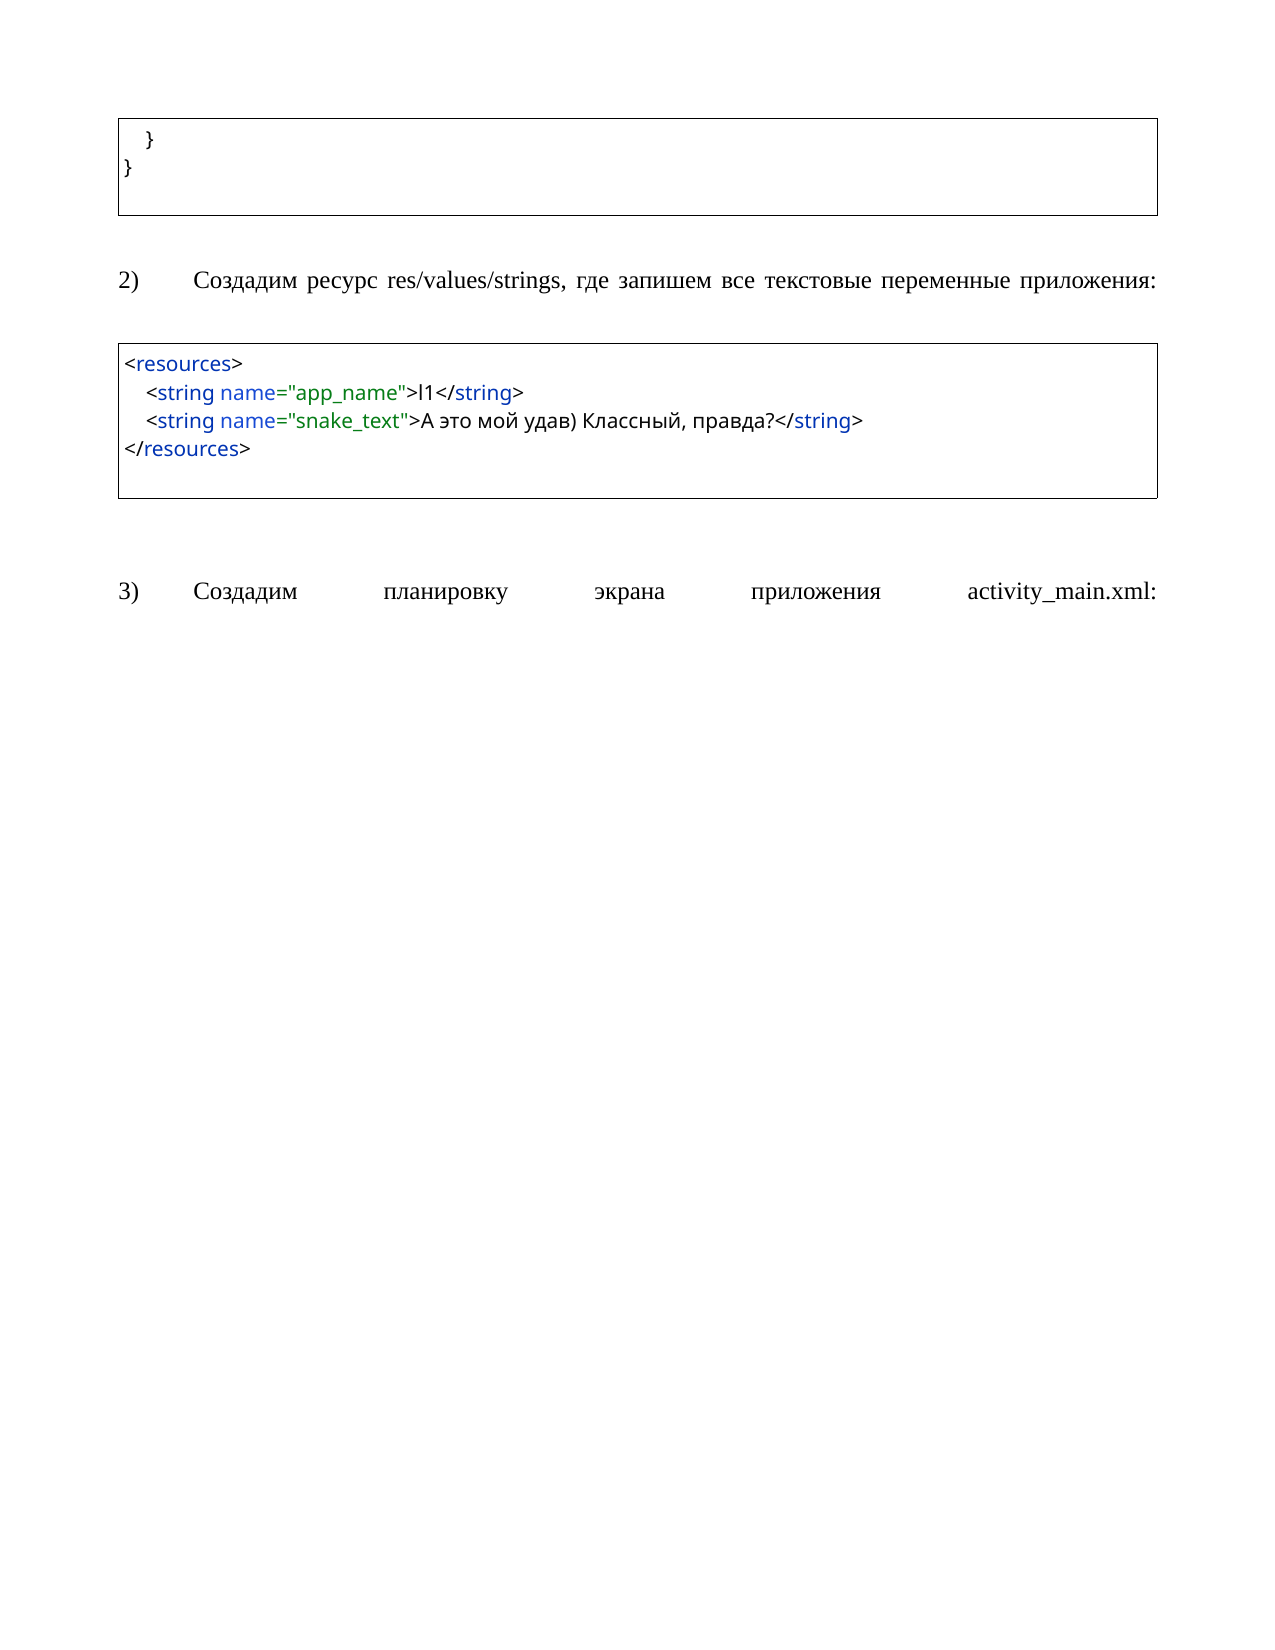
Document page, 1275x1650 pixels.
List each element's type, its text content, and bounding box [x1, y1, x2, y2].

table_header <resources> <string name="app_name">l1</string> <string name="snake_text">А это мой удав) Классный, правда?</string> </resources> [119, 344, 1157, 497]
table_header } } [119, 119, 1157, 215]
list Создадим ресурс res/values/strings, где запишем все текстовые переменные приложения: [118, 265, 1157, 322]
list Создадим планировку экрана приложения activity_main.xml: [118, 576, 1157, 633]
